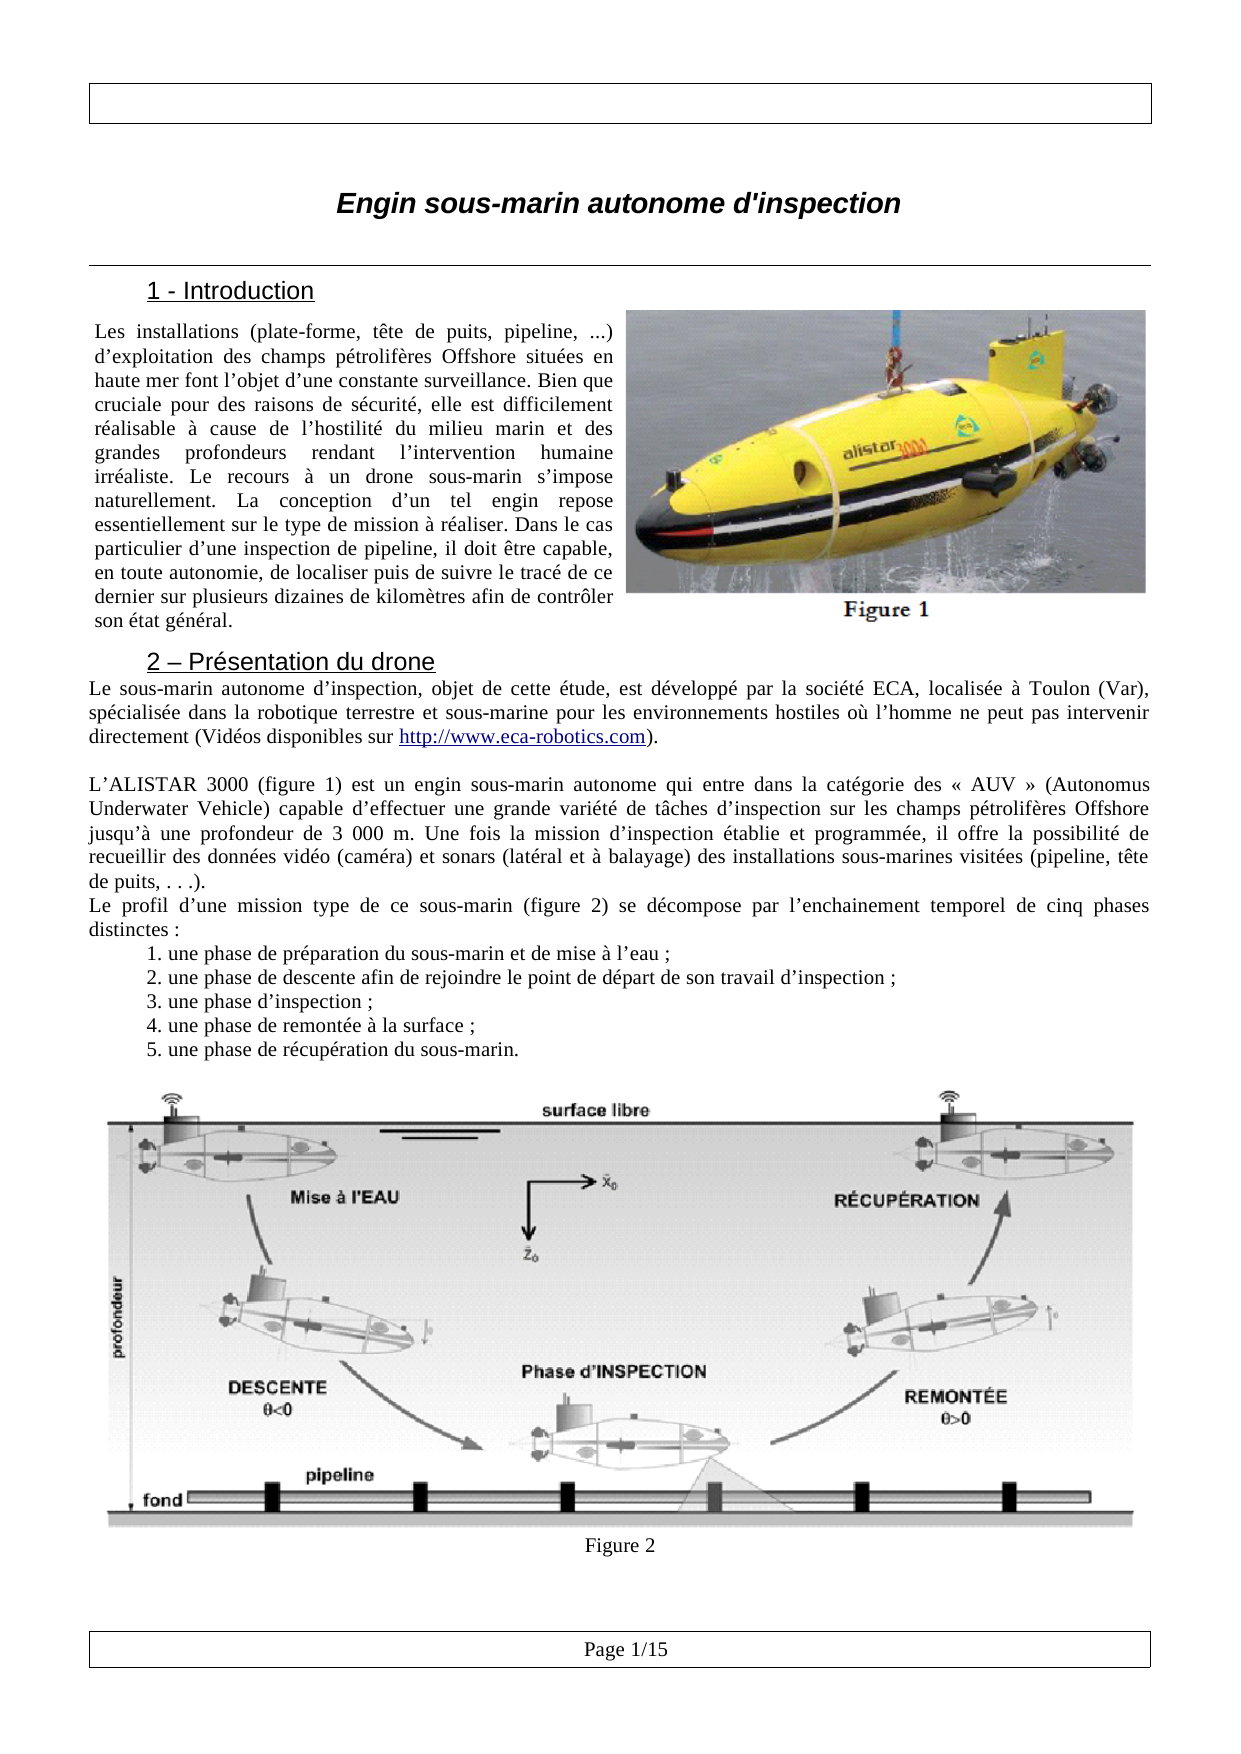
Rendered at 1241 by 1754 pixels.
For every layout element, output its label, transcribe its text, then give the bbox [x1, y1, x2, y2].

table_header Figure 2 [89, 1533, 1151, 1562]
text Engin sous-marin autonome d'inspection [89, 186, 1151, 219]
text Le sous-marin autonome d’inspection, objet de cette étude, est développé par la société ECA, localisée à Toulon (Var), spécialisée dans la robotique terrestre et sous-marine pour les environnements hostiles où l’homme ne peut pas intervenir directement (Vidéos disponibles sur http://www.eca-robotics.com). [89, 676, 1151, 748]
text 1 - Introduction [146, 276, 1151, 305]
text 3. une phase d’inspection ; [146, 989, 1151, 1013]
text Le profil d’une mission type de ce sous-marin (figure 2) se décompose par l’enchainement temporel de cinq phases distinctes : [89, 892, 1151, 941]
text 2. une phase de descente afin de rejoindre le point de départ de son travail d’inspection ; [146, 965, 1151, 989]
table_header Les installations (plate-forme, tête de puits, pipeline, ...) d’exploitation des champs pétrolifères Offshore situées en haute mer font l’objet d’une constante surveillance. Bien que cruciale pour des raisons de sécurité, elle est difficilement réalisable à cause de l’hostilité du milieu marin et des grandes profondeurs rendant l’intervention humaine irréaliste. Le recours à un drone sous-marin s’impose naturellement. La conception d’un tel engin repose essentiellement sur le type de mission à réaliser. Dans le cas particulier d’une inspection de pipeline, il doit être capable, en toute autonomie, de localiser puis de suivre le tracé de ce dernier sur plusieurs dizaines de kilomètres afin de contrôler son état général. [89, 305, 620, 647]
text L’ALISTAR 3000 (figure 1) est un engin sous-marin autonome qui entre dans la catégorie des « AUV » (Autonomus Underwater Vehicle) capable d’effectuer une grande variété de tâches d’inspection sur les champs pétrolifères Offshore jusqu’à une profondeur de 3 000 m. Une fois la mission d’inspection établie et programmée, il offre la possibilité de recueillir des données vidéo (caméra) et sonars (latéral et à balayage) des installations sous-marines visitées (pipeline, tête de puits, . . .). [89, 772, 1151, 892]
table_header [89, 1085, 1151, 1532]
text 4. une phase de remontée à la surface ; [146, 1013, 1151, 1037]
text 2 – Présentation du drone [146, 647, 1151, 676]
table_header [620, 305, 1151, 647]
picture [625, 310, 1146, 637]
picture [103, 1090, 1137, 1533]
text 1. une phase de préparation du sous-marin et de mise à l’eau ; [146, 941, 1151, 965]
text 5. une phase de récupération du sous-marin. [146, 1037, 1151, 1061]
